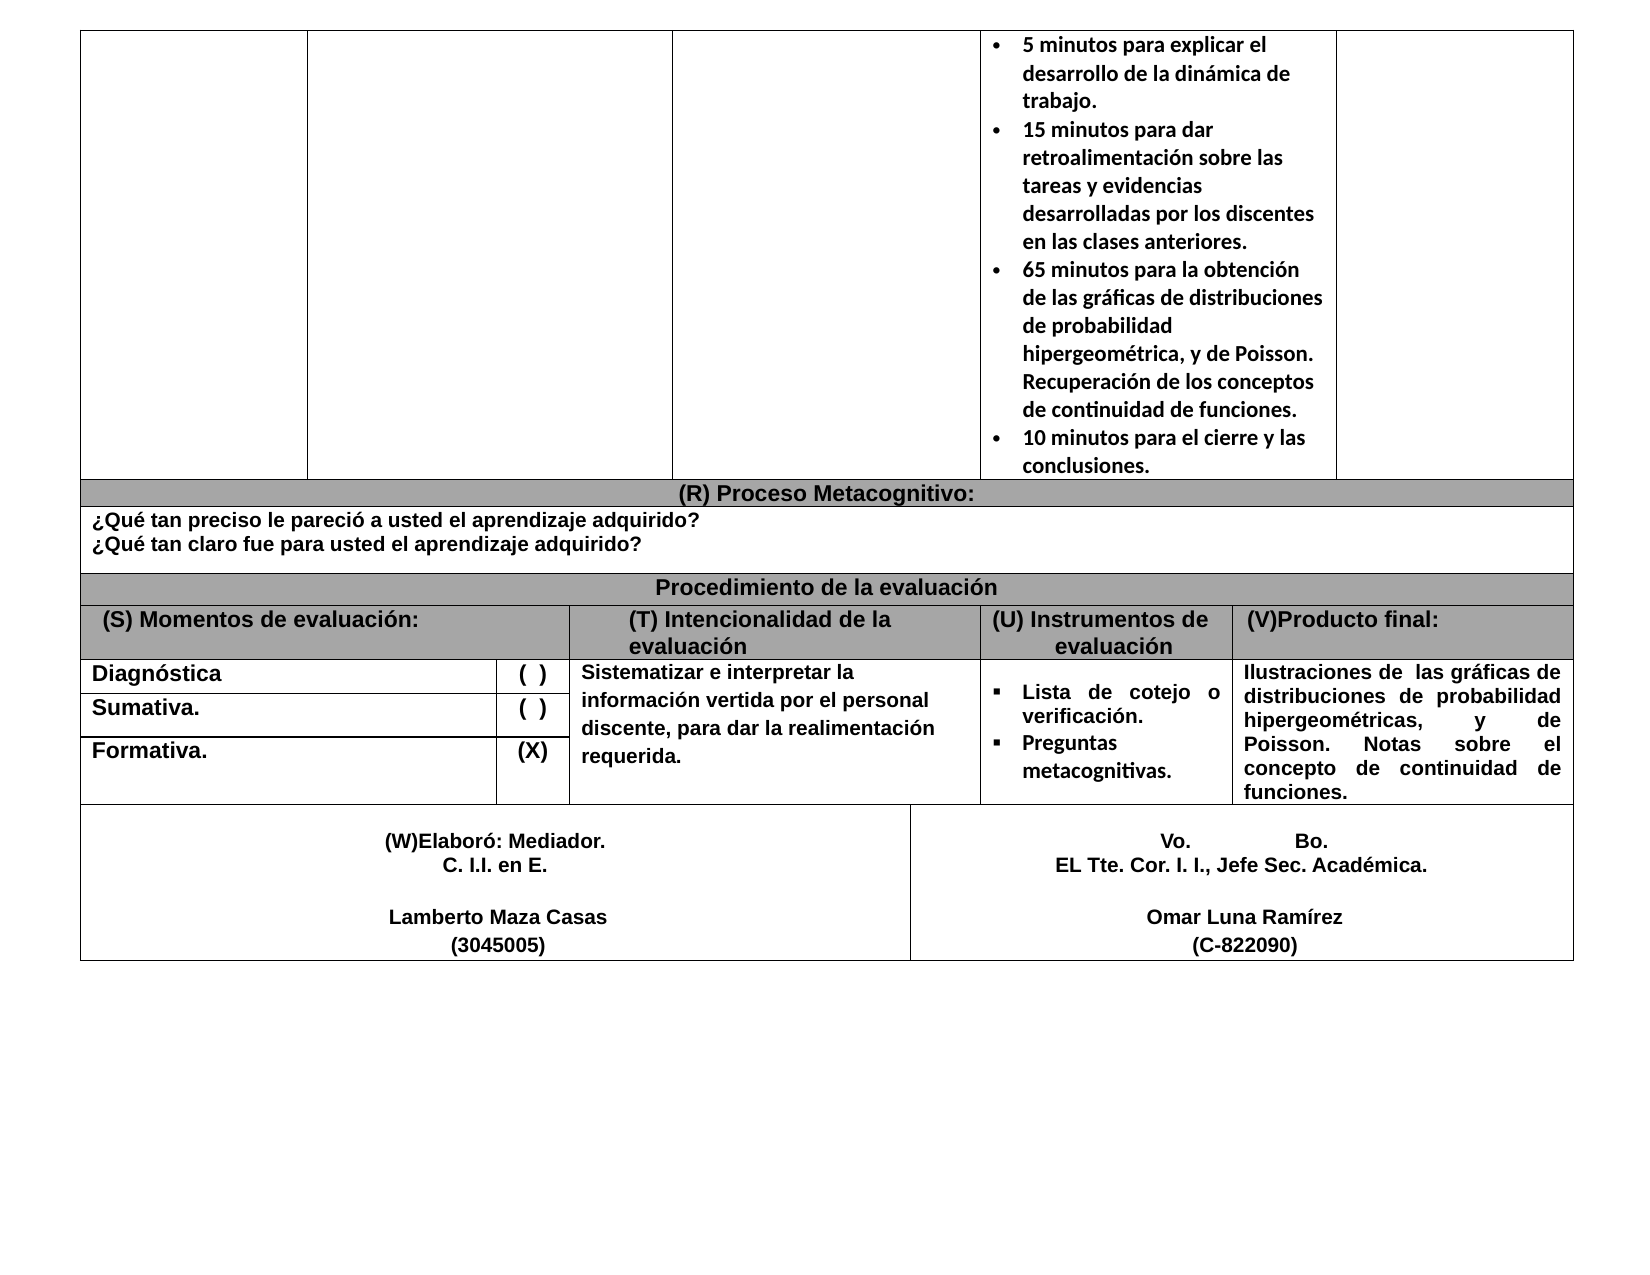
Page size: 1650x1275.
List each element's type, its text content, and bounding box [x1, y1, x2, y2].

table_cell (V)Producto final: [1233, 606, 1573, 659]
table_cell [308, 31, 672, 479]
table_cell 120 minutos en total. 20 minutos de receso intercalados 5 minutos de encuadre. 5 minutos para explicar el desarrollo de la dinámica de trabajo. 15 minutos para dar retroalimentación sobre las tareas y evidencias desarrolladas por los discentes en las clases anteriores. 65 minutos para la obtención de las gráficas de distribuciones de probabilidad hipergeométrica, y de Poisson. Recuperación de los conceptos de continuidad de funciones. 10 minutos para el cierre y las conclusiones. [981, 31, 1336, 479]
table_cell (R) Proceso Metacognitivo: [81, 480, 1573, 506]
table_cell (X) [497, 738, 569, 804]
table_cell ( ) [497, 660, 569, 693]
table_cell Sumativa. [81, 694, 496, 736]
table_cell Procedimiento de la evaluación [81, 574, 1573, 605]
table_cell Ilustraciones de las gráficas de distribuciones de probabilidad hipergeométricas, y de Poisson. Notas sobre el concepto de continuidad de funciones. [1233, 660, 1573, 804]
table_cell Vo. Bo. EL Tte. Cor. I. I., Jefe Sec. Académica. Omar Luna Ramírez (C-822090) [911, 805, 1573, 960]
table_cell ¿Qué tan preciso le pareció a usted el aprendizaje adquirido? ¿Qué tan claro fue para usted el aprendizaje adquirido? [81, 507, 1573, 573]
table_cell ( ) [497, 694, 569, 736]
table_cell Diagnóstica [81, 660, 496, 693]
table_cell Sistematizar e interpretar la información vertida por el personal discente, para dar la realimentación requerida. [570, 660, 980, 804]
table_cell (U) Instrumentos de evaluación [981, 606, 1232, 659]
table_cell (T) Intencionalidad de la evaluación [570, 606, 980, 659]
table_cell Lista de cotejo o verificación. Preguntas metacognitivas. [981, 660, 1232, 804]
table_cell [673, 31, 980, 479]
table_cell (S) Momentos de evaluación: [81, 606, 569, 659]
table_cell [1337, 31, 1573, 479]
table_cell [81, 31, 307, 479]
table_cell (W)Elaboró: Mediador. C. I.I. en E. Lamberto Maza Casas (3045005) [81, 805, 910, 960]
table_cell Formativa. [81, 738, 496, 804]
